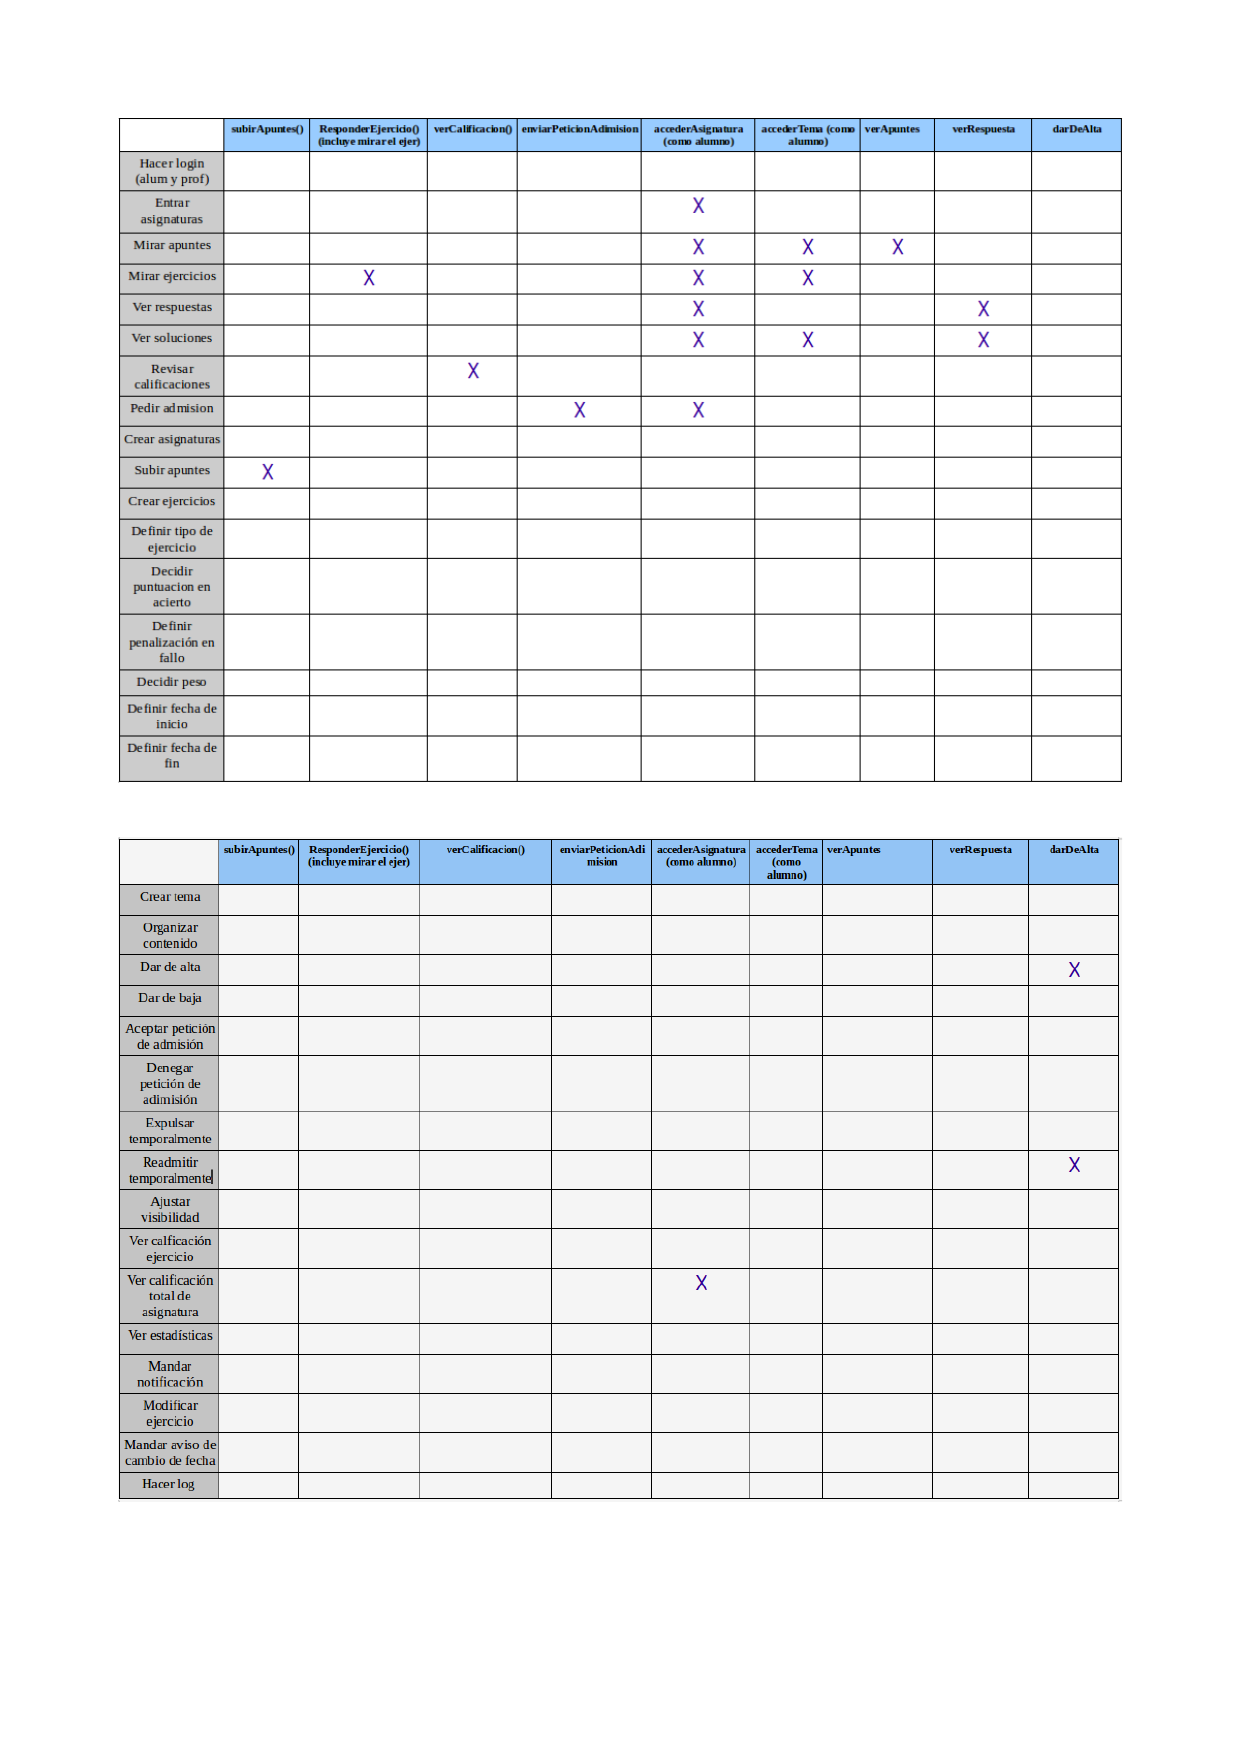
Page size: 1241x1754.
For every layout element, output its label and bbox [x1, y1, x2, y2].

picture [118, 118, 1123, 783]
picture [118, 837, 1123, 1502]
